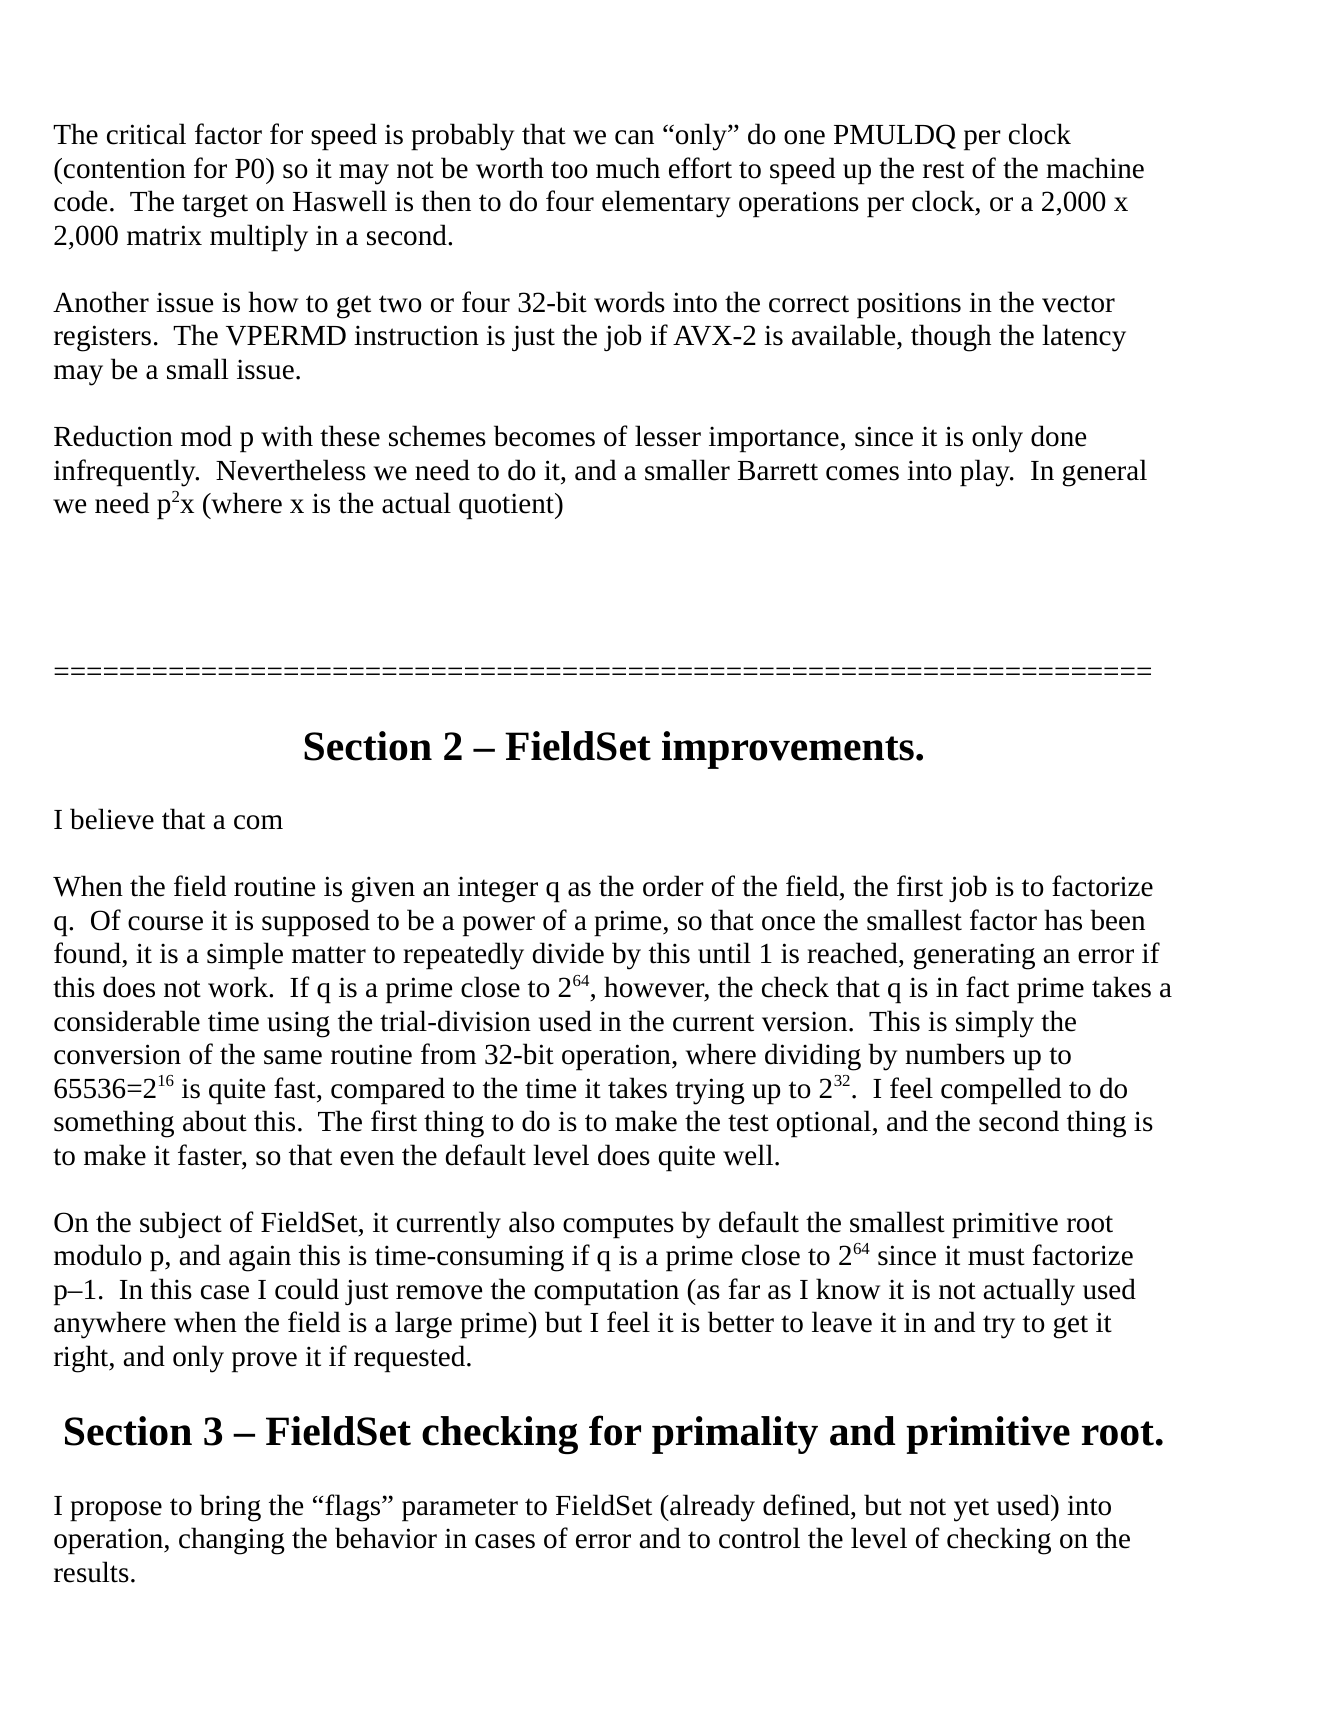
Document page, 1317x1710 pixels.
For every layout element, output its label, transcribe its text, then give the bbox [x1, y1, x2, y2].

text I propose to bring the “flags” parameter to FieldSet (already defined, but not yet used) into operation, changing the behavior in cases of error and to control the level of checking on the results. [53, 1488, 1174, 1588]
text =================================================================== [53, 654, 1174, 687]
text The critical factor for speed is probably that we can “only” do one PMULDQ per clock (contention for P0) so it may not be worth too much effort to speed up the rest of the machine code. The target on Haswell is then to do four elementary operations per clock, or a 2,000 x 2,000 matrix multiply in a second. [53, 117, 1174, 251]
text When the field routine is given an integer q as the order of the field, the first job is to factorize q. Of course it is supposed to be a power of a prime, so that once the smallest factor has been found, it is a simple matter to repeatedly divide by this until 1 is reached, generating an error if this does not work. If q is a prime close to 264, however, the check that q is in fact prime takes a considerable time using the trial-division used in the current version. This is simply the conversion of the same routine from 32-bit operation, where dividing by numbers up to 65536=216 is quite fast, compared to the time it takes trying up to 232. I feel compelled to do something about this. The first thing to do is to make the test optional, and the second thing is to make it faster, so that even the default level does quite well. [53, 869, 1174, 1171]
text On the subject of FieldSet, it currently also computes by default the smallest primitive root modulo p, and again this is time-consuming if q is a prime close to 264 since it must factorize p–1. In this case I could just remove the computation (as far as I know it is not actually used anywhere when the field is a large prime) but I feel it is better to leave it in and try to get it right, and only prove it if requested. [53, 1205, 1174, 1373]
text Section 2 – FieldSet improvements. [53, 721, 1174, 769]
text Reduction mod p with these schemes becomes of lesser importance, since it is only done infrequently. Nevertheless we need to do it, and a smaller Barrett comes into play. In general we need p2x (where x is the actual quotient) [53, 419, 1174, 520]
text I believe that a com [53, 802, 1174, 836]
text Section 3 – FieldSet checking for primality and primitive root. [53, 1406, 1174, 1454]
text Another issue is how to get two or four 32-bit words into the correct positions in the vector registers. The VPERMD instruction is just the job if AVX-2 is available, though the latency may be a small issue. [53, 285, 1174, 386]
